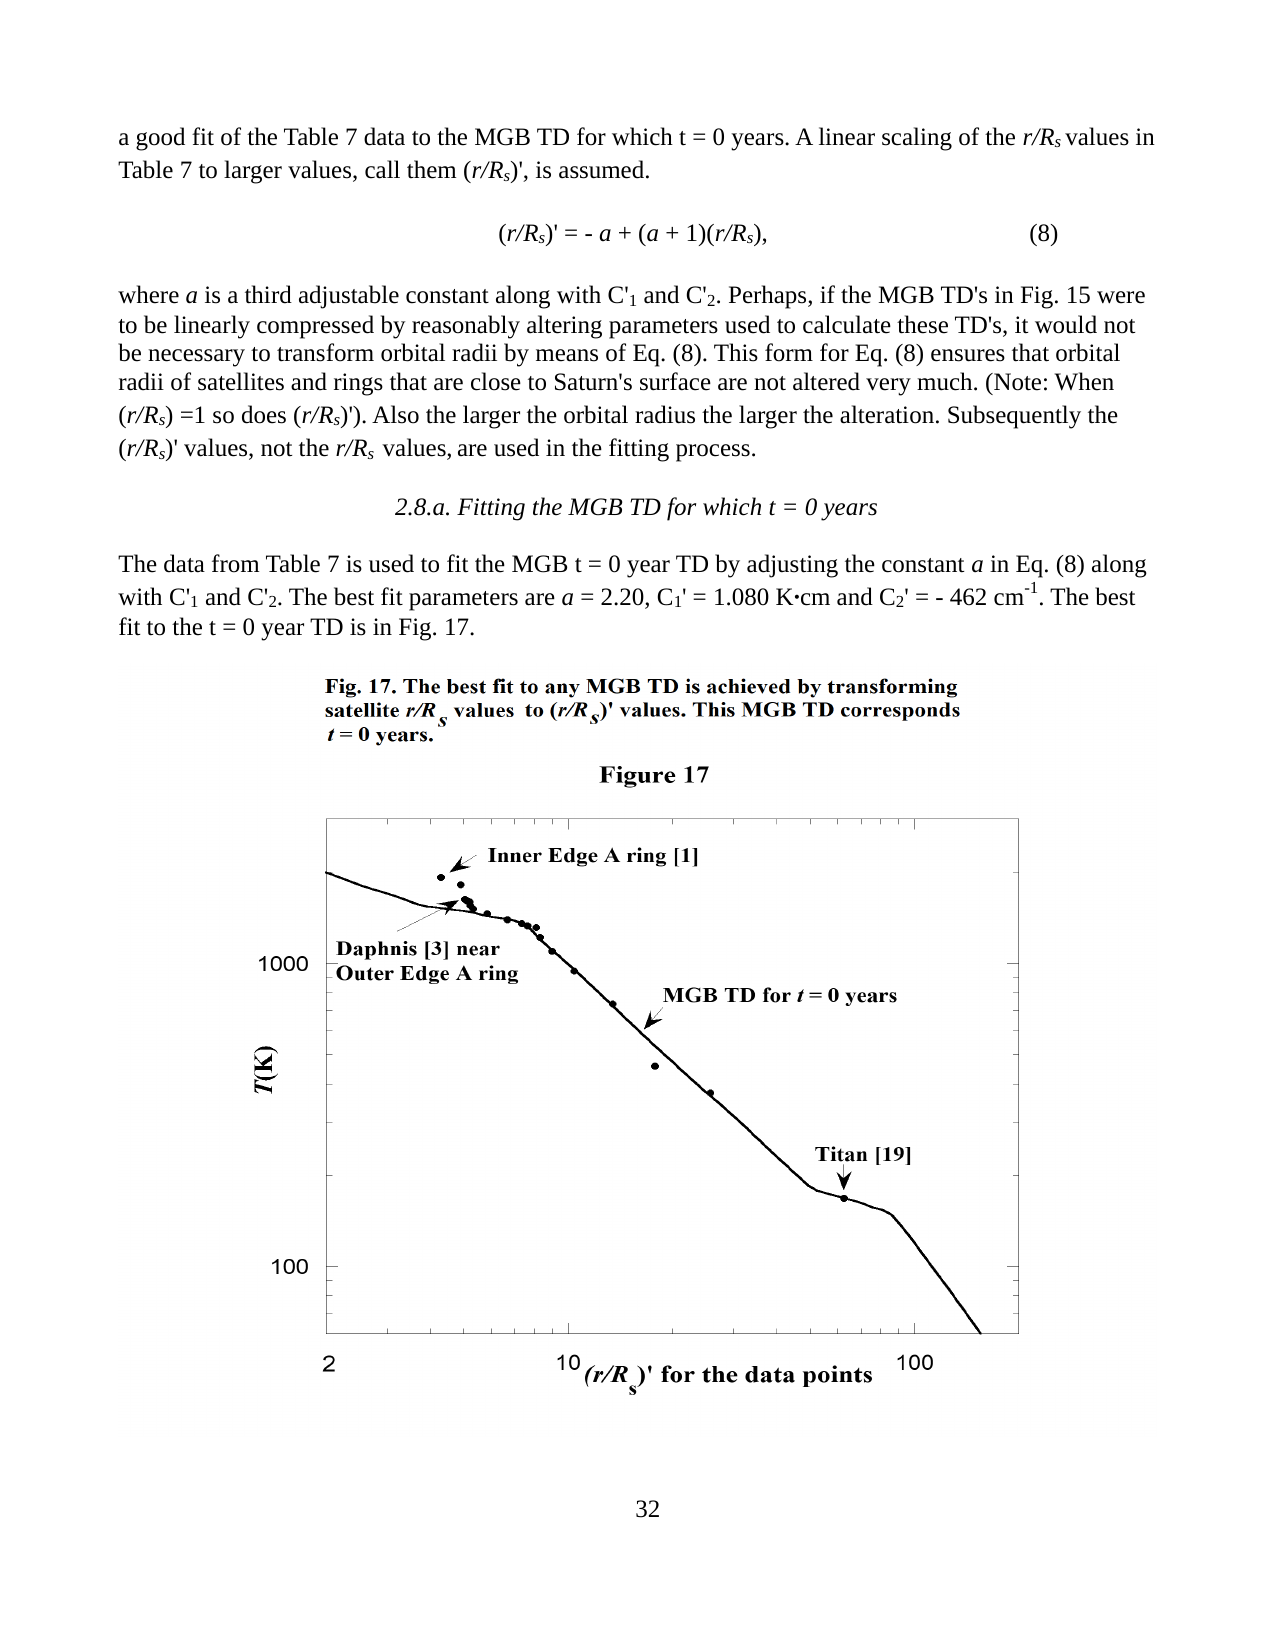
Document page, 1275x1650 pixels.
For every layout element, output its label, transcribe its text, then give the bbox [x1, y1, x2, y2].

text 32 [118, 1494, 1157, 1522]
text (r/Rs)' = - a + (a + 1)(r/Rs), (8) [118, 214, 1157, 247]
text a good fit of the Table 7 data to the MGB TD for which t = 0 years. A linear scaling of the r/Rs values in Table 7 to larger values, call them (r/Rs)', is assumed. [118, 118, 1157, 185]
text where a is a third adjustable constant along with C'1 and C'2. Perhaps, if the MGB TD's in Fig. 15 were to be linearly compressed by reasonably altering parameters used to calculate these TD's, it would not be necessary to transform orbital radii by means of Eq. (8). This form for Eq. (8) ensures that orbital radii of satellites and rings that are close to Saturn's surface are not altered very much. (Note: When (r/Rs) =1 so does (r/Rs)'). Also the larger the orbital radius the larger the alteration. Subsequently the (r/Rs)' values, not the r/Rs values, are used in the fitting process. [118, 276, 1157, 463]
text 2.8.a. Fitting the MGB TD for which t = 0 years [118, 492, 1157, 521]
picture [118, 663, 1157, 1437]
text The data from Table 7 is used to fit the MGB t = 0 year TD by adjusting the constant a in Eq. (8) along with C'1 and C'2. The best fit parameters are a = 2.20, C1' = 1.080 K∙cm and C2' = - 462 cm-1. The best fit to the t = 0 year TD is in Fig. 17. [118, 549, 1157, 640]
